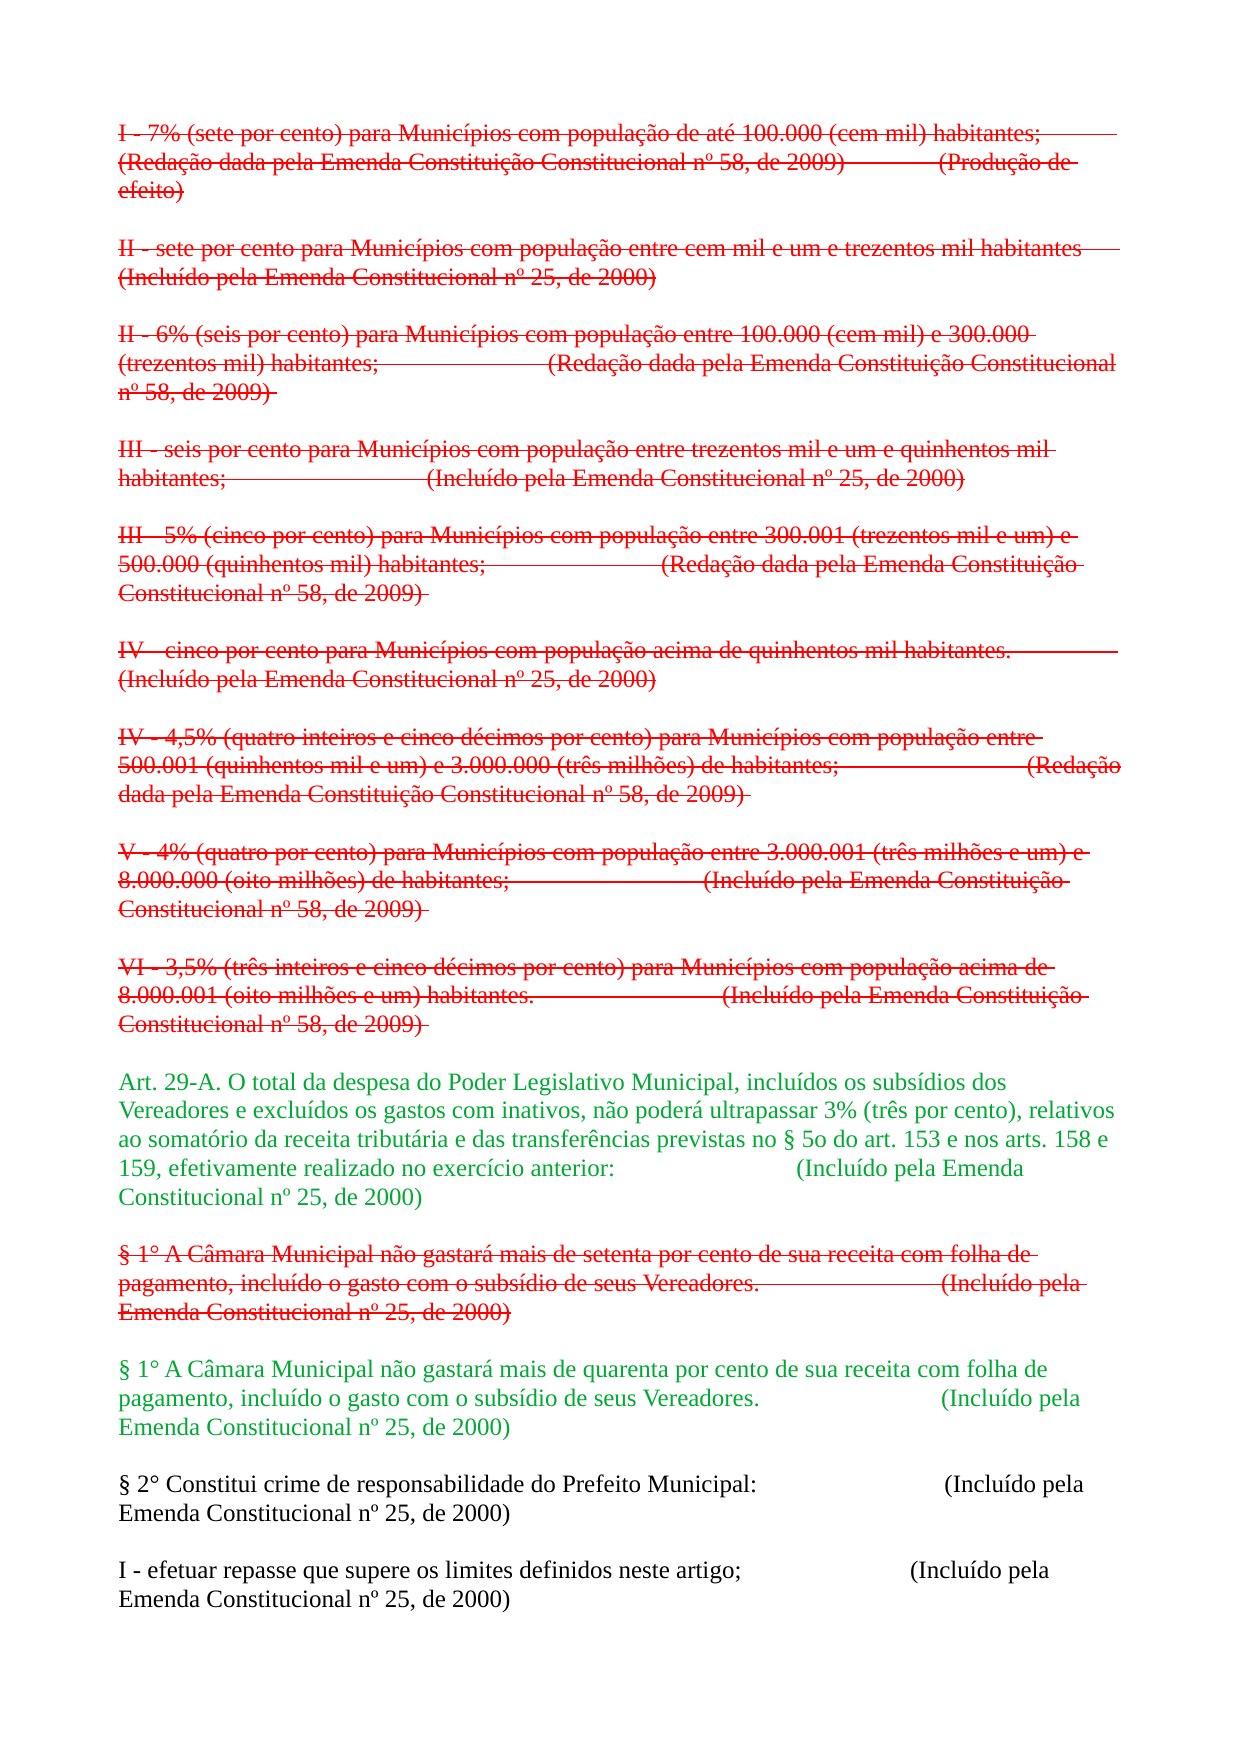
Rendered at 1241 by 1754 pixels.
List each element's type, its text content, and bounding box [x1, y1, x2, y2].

text Art. 29-A. O total da despesa do Poder Legislativo Municipal, incluídos os subsídios dos Vereadores e excluídos os gastos com inativos, não poderá ultrapassar 3% (três por cento), relativos ao somatório da receita tributária e das transferências previstas no § 5o do art. 153 e nos arts. 158 e 159, efetivamente realizado no exercício anterior: (Incluído pela Emenda Constitucional nº 25, de 2000) [118, 1067, 1122, 1211]
text I - 7% (sete por cento) para Municípios com população de até 100.000 (cem mil) habitantes; (Redação dada pela Emenda Constituição Constitucional nº 58, de 2009) (Produção de efeito) [118, 118, 1122, 204]
text V - 4% (quatro por cento) para Municípios com população entre 3.000.001 (três milhões e um) e 8.000.000 (oito milhões) de habitantes; (Incluído pela Emenda Constituição Constitucional nº 58, de 2009) [118, 837, 1122, 923]
text § 2° Constitui crime de responsabilidade do Prefeito Municipal: (Incluído pela Emenda Constitucional nº 25, de 2000) [118, 1469, 1122, 1527]
text II - sete por cento para Municípios com população entre cem mil e um e trezentos mil habitantes (Incluído pela Emenda Constitucional nº 25, de 2000) [118, 233, 1122, 291]
text § 1° A Câmara Municipal não gastará mais de quarenta por cento de sua receita com folha de pagamento, incluído o gasto com o subsídio de seus Vereadores. (Incluído pela Emenda Constitucional nº 25, de 2000) [118, 1354, 1122, 1441]
text IV - cinco por cento para Municípios com população acima de quinhentos mil habitantes. (Incluído pela Emenda Constitucional nº 25, de 2000) [118, 636, 1122, 693]
text § 1° A Câmara Municipal não gastará mais de setenta por cento de sua receita com folha de pagamento, incluído o gasto com o subsídio de seus Vereadores. (Incluído pela Emenda Constitucional nº 25, de 2000) [118, 1239, 1122, 1326]
text VI - 3,5% (três inteiros e cinco décimos por cento) para Municípios com população acima de 8.000.001 (oito milhões e um) habitantes. (Incluído pela Emenda Constituição Constitucional nº 58, de 2009) [118, 952, 1122, 1038]
text II - 6% (seis por cento) para Municípios com população entre 100.000 (cem mil) e 300.000 (trezentos mil) habitantes; (Redação dada pela Emenda Constituição Constitucional nº 58, de 2009) [118, 319, 1122, 406]
text III - seis por cento para Municípios com população entre trezentos mil e um e quinhentos mil habitantes; (Incluído pela Emenda Constitucional nº 25, de 2000) [118, 434, 1122, 492]
text IV - 4,5% (quatro inteiros e cinco décimos por cento) para Municípios com população entre 500.001 (quinhentos mil e um) e 3.000.000 (três milhões) de habitantes; (Redação dada pela Emenda Constituição Constitucional nº 58, de 2009) [118, 722, 1122, 808]
text I - efetuar repasse que supere os limites definidos neste artigo; (Incluído pela Emenda Constitucional nº 25, de 2000) [118, 1556, 1122, 1613]
text III - 5% (cinco por cento) para Municípios com população entre 300.001 (trezentos mil e um) e 500.000 (quinhentos mil) habitantes; (Redação dada pela Emenda Constituição Constitucional nº 58, de 2009) [118, 521, 1122, 607]
